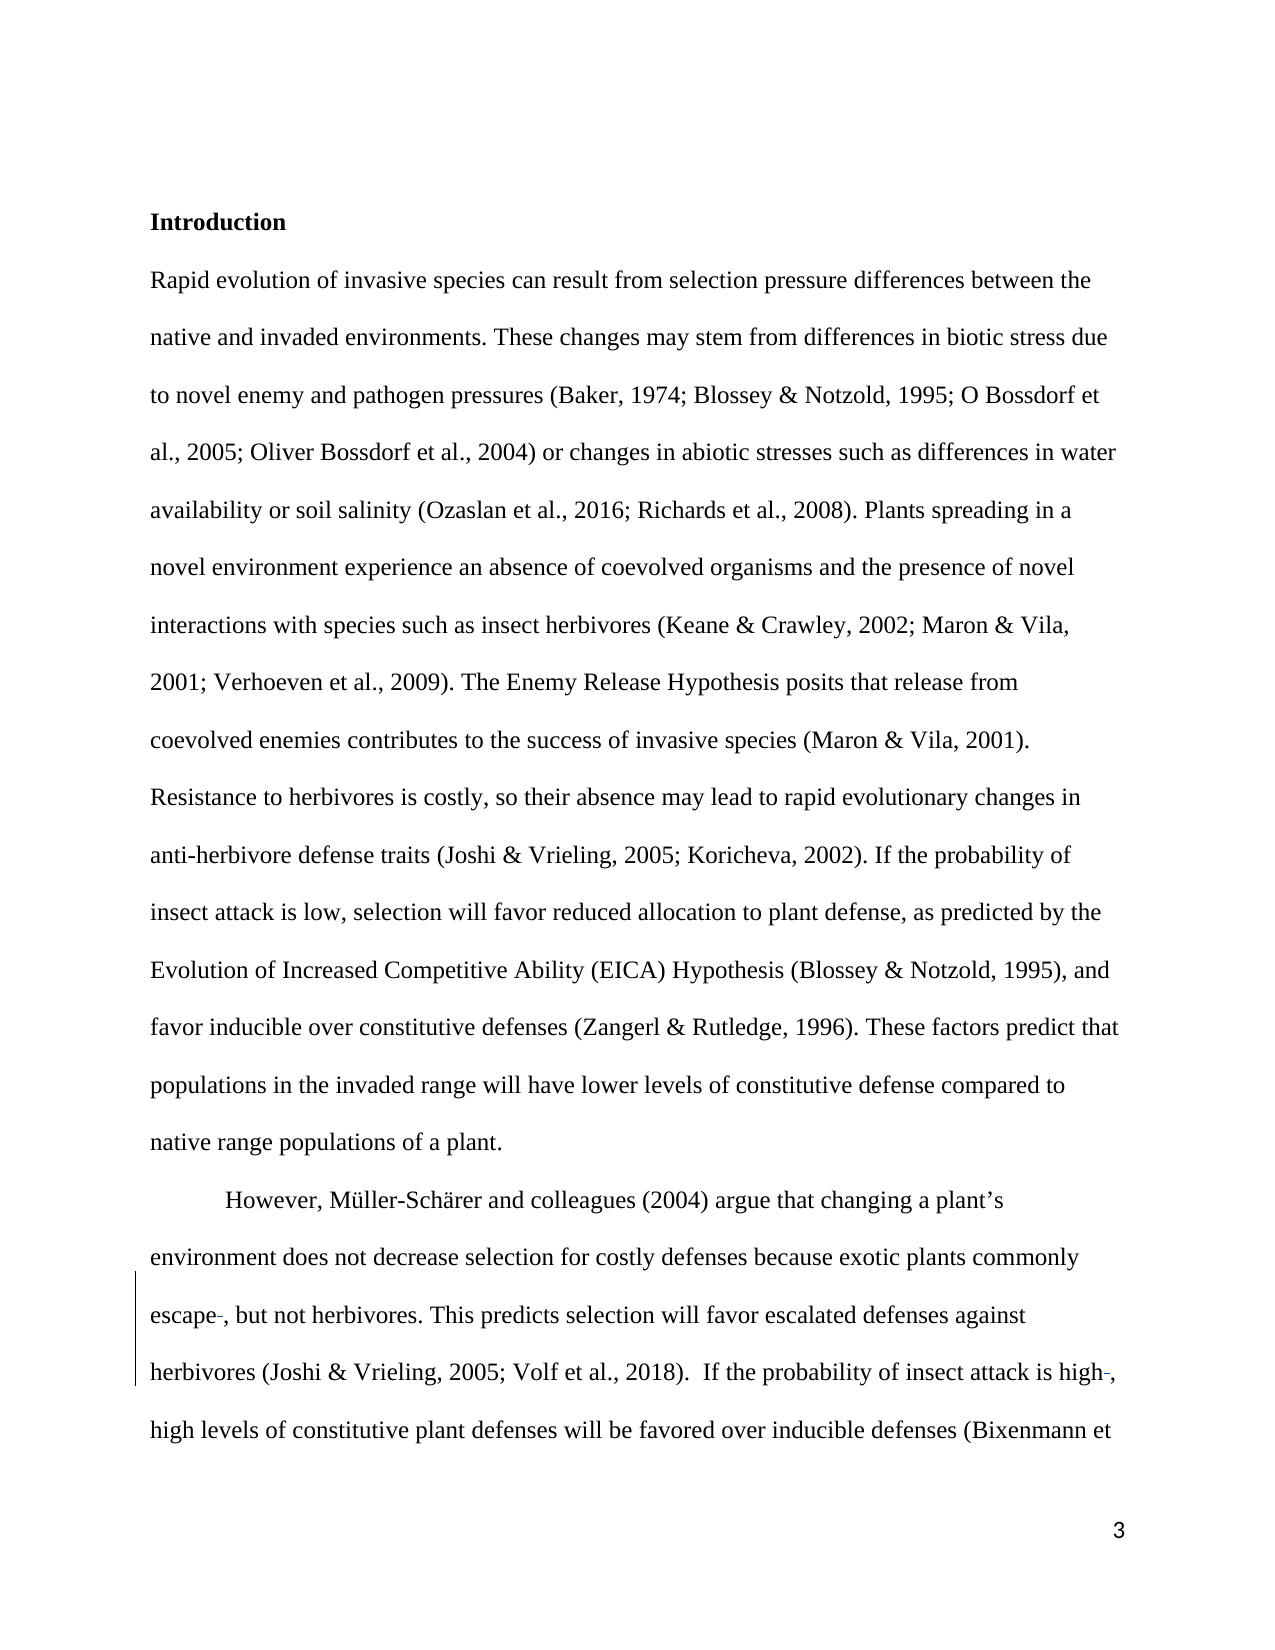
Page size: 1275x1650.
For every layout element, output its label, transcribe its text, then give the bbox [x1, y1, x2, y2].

text Rapid evolution of invasive species can result from selection pressure differences between the native and invaded environments. These changes may stem from differences in biotic stress due to novel enemy and pathogen pressures (Baker, 1974; Blossey & Notzold, 1995; O Bossdorf et al., 2005; Oliver Bossdorf et al., 2004) or changes in abiotic stresses such as differences in water availability or soil salinity (Ozaslan et al., 2016; Richards et al., 2008). Plants spreading in a novel environment experience an absence of coevolved organisms and the presence of novel interactions with species such as insect herbivores (Keane & Crawley, 2002; Maron & Vila, 2001; Verhoeven et al., 2009). The Enemy Release Hypothesis posits that release from coevolved enemies contributes to the success of invasive species (Maron & Vila, 2001). Resistance to herbivores is costly, so their absence may lead to rapid evolutionary changes in anti-herbivore defense traits (Joshi & Vrieling, 2005; Koricheva, 2002). If the probability of insect attack is low, selection will favor reduced allocation to plant defense, as predicted by the Evolution of Increased Competitive Ability (EICA) Hypothesis (Blossey & Notzold, 1995), and favor inducible over constitutive defenses (Zangerl & Rutledge, 1996). These factors predict that populations in the invaded range will have lower levels of constitutive defense compared to native range populations of a plant. [150, 265, 1125, 1156]
text However, Müller-Schärer and colleagues (2004) argue that changing a plant’s environment does not decrease selection for costly defenses because exotic plants commonly escape, but not herbivores. This predicts selection will favor escalated defenses against herbivores (Joshi & Vrieling, 2005; Volf et al., 2018). If the probability of insect attack is high, high levels of constitutive plant defenses will be favored over inducible defenses (Bixenmann et [150, 1185, 1125, 1444]
text Introduction [150, 207, 1125, 236]
